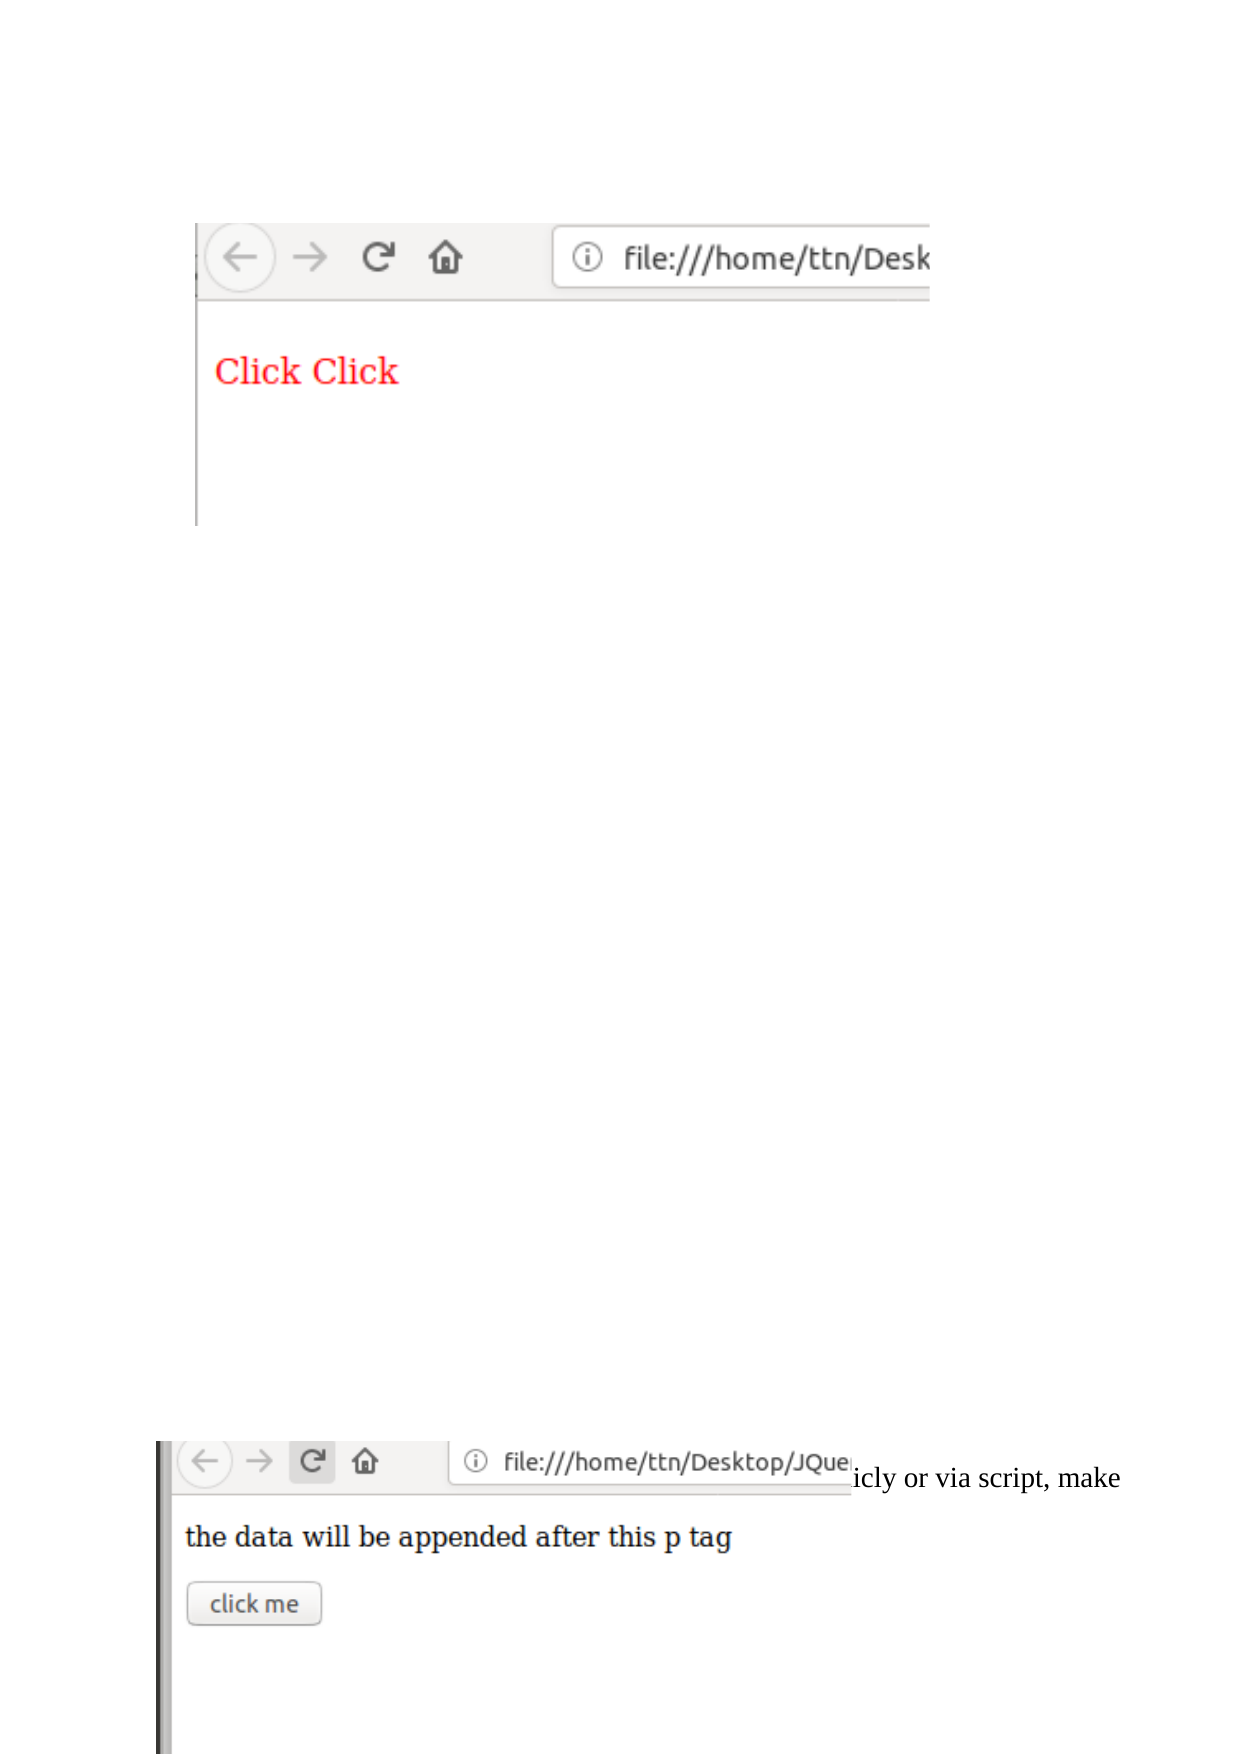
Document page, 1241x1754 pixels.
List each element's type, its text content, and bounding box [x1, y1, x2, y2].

list Click event not working on element which added dynamicly or via script, make it work using .on method [574, 1460, 1122, 1527]
picture [195, 223, 584, 524]
picture [156, 1441, 574, 1754]
